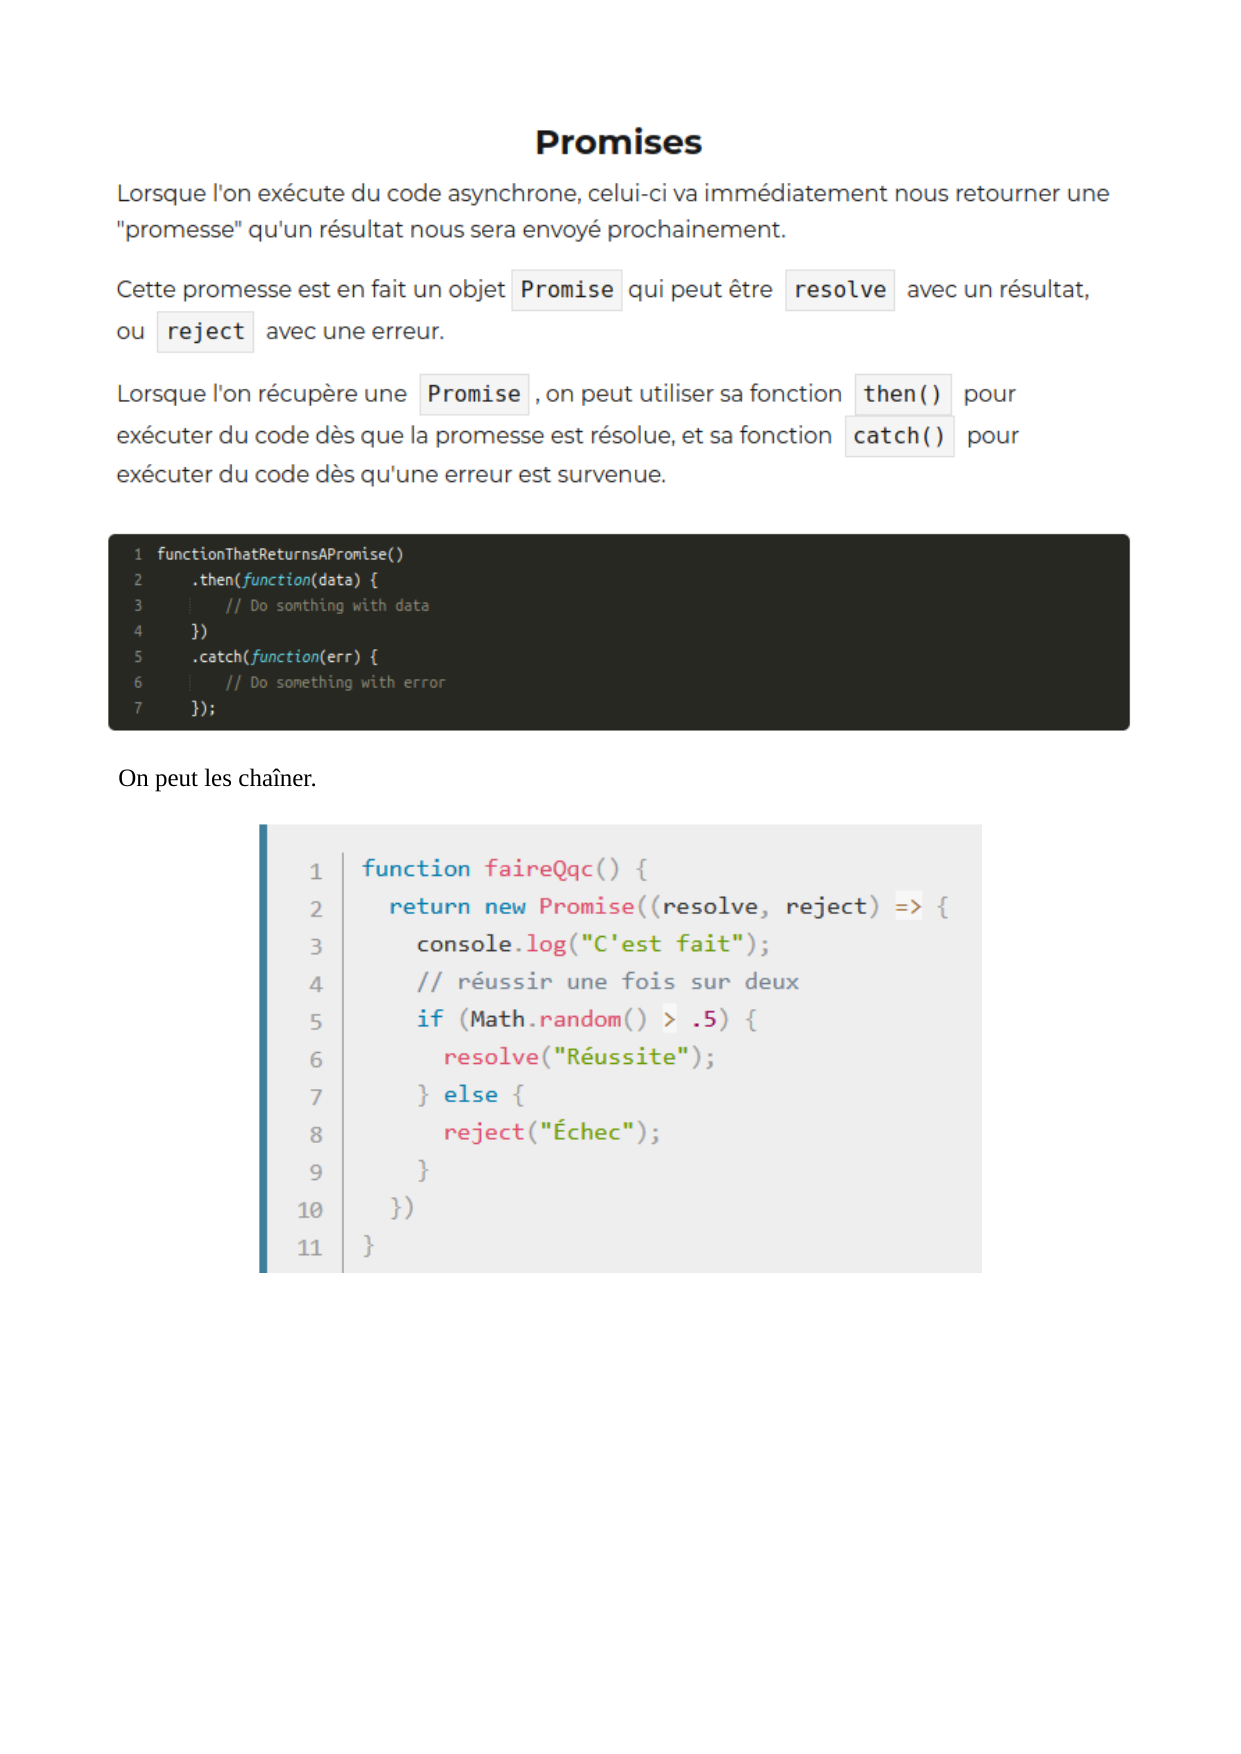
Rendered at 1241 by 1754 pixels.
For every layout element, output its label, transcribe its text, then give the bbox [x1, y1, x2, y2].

picture [100, 175, 1140, 502]
picture [527, 118, 713, 167]
text On peut les chaîner. [118, 763, 1122, 792]
picture [100, 530, 1140, 735]
picture [258, 821, 982, 1273]
